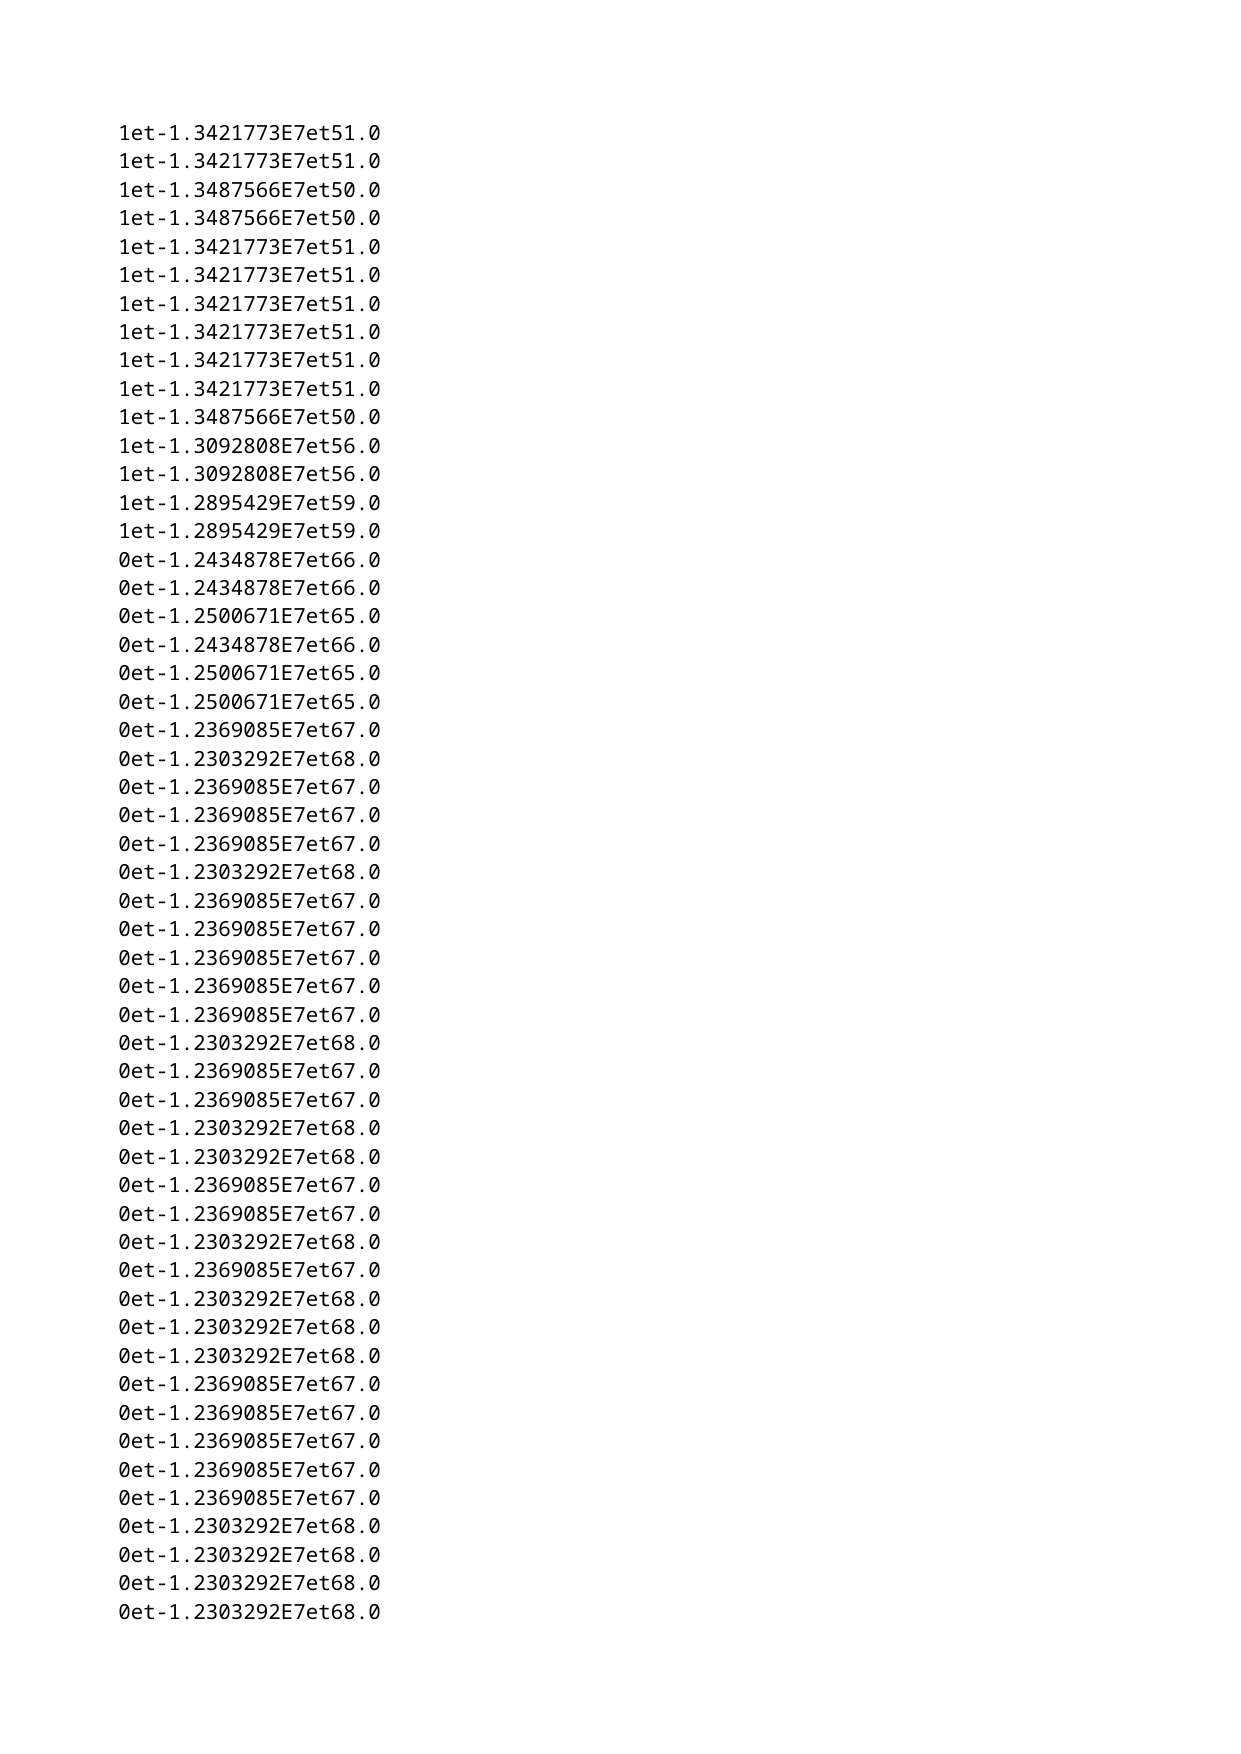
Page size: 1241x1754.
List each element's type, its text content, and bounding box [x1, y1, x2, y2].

text 0et-1.2500671E7et65.0 [118, 687, 1122, 715]
text 0et-1.2303292E7et68.0 [118, 1540, 1122, 1568]
text 0et-1.2303292E7et68.0 [118, 1113, 1122, 1142]
text 0et-1.2369085E7et67.0 [118, 715, 1122, 744]
text 0et-1.2369085E7et67.0 [118, 1057, 1122, 1085]
text 0et-1.2500671E7et65.0 [118, 658, 1122, 687]
text 0et-1.2434878E7et66.0 [118, 545, 1122, 573]
text 1et-1.2895429E7et59.0 [118, 488, 1122, 516]
text 0et-1.2303292E7et68.0 [118, 1568, 1122, 1597]
text 0et-1.2303292E7et68.0 [118, 1341, 1122, 1369]
text 0et-1.2369085E7et67.0 [118, 801, 1122, 829]
text 1et-1.3092808E7et56.0 [118, 431, 1122, 459]
text 0et-1.2369085E7et67.0 [118, 1000, 1122, 1028]
text 0et-1.2369085E7et67.0 [118, 1455, 1122, 1483]
text 0et-1.2369085E7et67.0 [118, 886, 1122, 914]
text 0et-1.2303292E7et68.0 [118, 1028, 1122, 1057]
text 1et-1.3487566E7et50.0 [118, 175, 1122, 203]
text 1et-1.3487566E7et50.0 [118, 203, 1122, 232]
text 1et-1.3421773E7et51.0 [118, 232, 1122, 260]
text 0et-1.2369085E7et67.0 [118, 971, 1122, 1000]
text 1et-1.3487566E7et50.0 [118, 402, 1122, 431]
text 1et-1.3421773E7et51.0 [118, 260, 1122, 289]
text 0et-1.2369085E7et67.0 [118, 914, 1122, 943]
text 0et-1.2369085E7et67.0 [118, 1426, 1122, 1455]
text 0et-1.2434878E7et66.0 [118, 573, 1122, 602]
text 0et-1.2369085E7et67.0 [118, 1256, 1122, 1284]
text 0et-1.2303292E7et68.0 [118, 857, 1122, 886]
text 1et-1.3421773E7et51.0 [118, 346, 1122, 374]
text 0et-1.2369085E7et67.0 [118, 1369, 1122, 1398]
text 0et-1.2303292E7et68.0 [118, 1284, 1122, 1312]
text 0et-1.2500671E7et65.0 [118, 602, 1122, 630]
text 0et-1.2303292E7et68.0 [118, 1512, 1122, 1540]
text 0et-1.2303292E7et68.0 [118, 1597, 1122, 1625]
text 0et-1.2369085E7et67.0 [118, 1199, 1122, 1227]
text 0et-1.2369085E7et67.0 [118, 829, 1122, 857]
text 0et-1.2303292E7et68.0 [118, 1142, 1122, 1170]
text 0et-1.2369085E7et67.0 [118, 1483, 1122, 1512]
text 0et-1.2369085E7et67.0 [118, 943, 1122, 971]
text 1et-1.3421773E7et51.0 [118, 147, 1122, 175]
text 0et-1.2303292E7et68.0 [118, 744, 1122, 772]
text 0et-1.2369085E7et67.0 [118, 1398, 1122, 1426]
text 0et-1.2434878E7et66.0 [118, 630, 1122, 658]
text 1et-1.2895429E7et59.0 [118, 516, 1122, 545]
text 1et-1.3421773E7et51.0 [118, 317, 1122, 346]
text 0et-1.2369085E7et67.0 [118, 1085, 1122, 1113]
text 1et-1.3421773E7et51.0 [118, 289, 1122, 317]
text 0et-1.2303292E7et68.0 [118, 1312, 1122, 1341]
text 1et-1.3092808E7et56.0 [118, 459, 1122, 488]
text 0et-1.2369085E7et67.0 [118, 772, 1122, 801]
text 0et-1.2303292E7et68.0 [118, 1227, 1122, 1256]
text 1et-1.3421773E7et51.0 [118, 118, 1122, 147]
text 0et-1.2369085E7et67.0 [118, 1170, 1122, 1199]
text 1et-1.3421773E7et51.0 [118, 374, 1122, 402]
